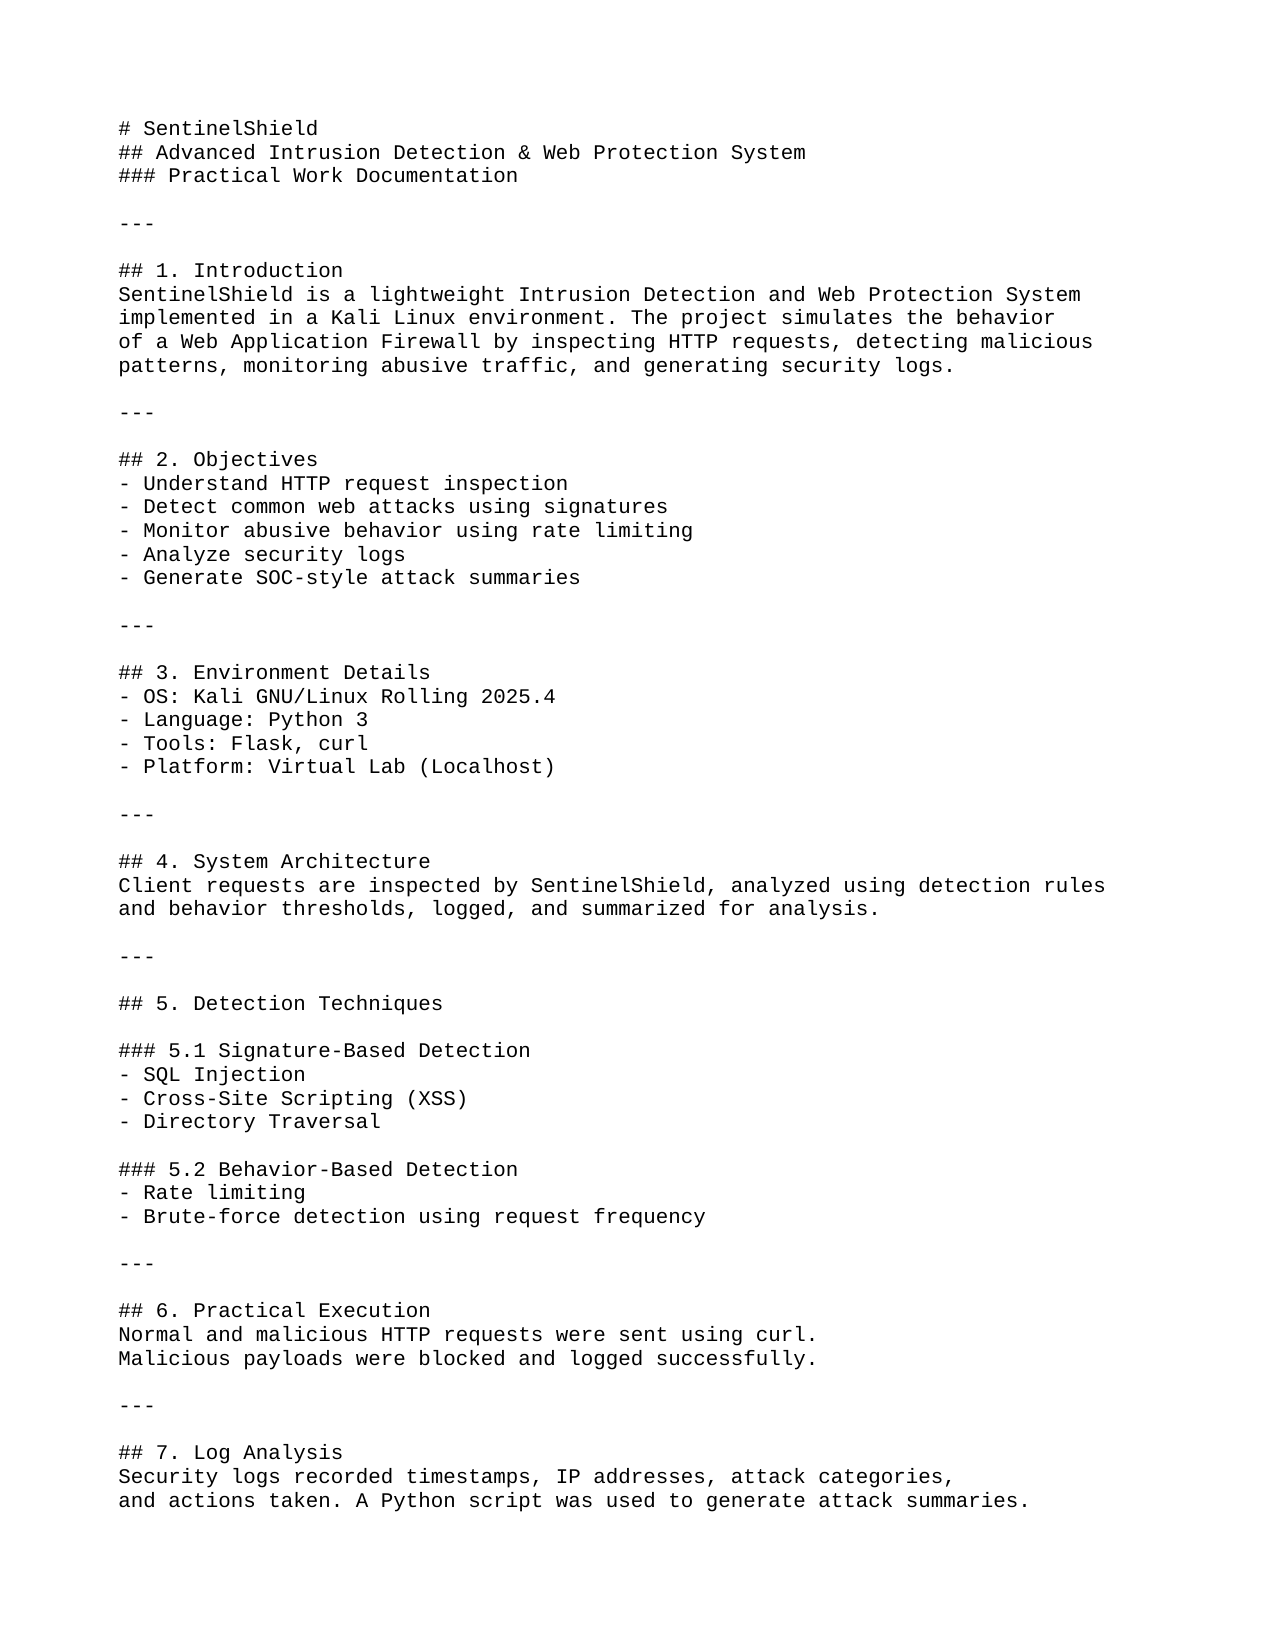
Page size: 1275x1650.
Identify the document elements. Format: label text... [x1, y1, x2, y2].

text SentinelShield is a lightweight Intrusion Detection and Web Protection System [118, 284, 1157, 307]
text - SQL Injection [118, 1064, 1157, 1088]
text - Generate SOC-style attack summaries [118, 567, 1157, 591]
text and behavior thresholds, logged, and summarized for analysis. [118, 898, 1157, 922]
text ### 5.2 Behavior-Based Detection [118, 1158, 1157, 1182]
text - Directory Traversal [118, 1111, 1157, 1135]
text - Monitor abusive behavior using rate limiting [118, 520, 1157, 544]
text of a Web Application Firewall by inspecting HTTP requests, detecting malicious [118, 331, 1157, 354]
text Normal and malicious HTTP requests were sent using curl. [118, 1324, 1157, 1348]
text ## 4. System Architecture [118, 851, 1157, 875]
text Malicious payloads were blocked and logged successfully. [118, 1348, 1157, 1371]
text - Analyze security logs [118, 544, 1157, 567]
text --- [118, 804, 1157, 827]
text --- [118, 213, 1157, 236]
text - Platform: Virtual Lab (Localhost) [118, 757, 1157, 780]
text - Tools: Flask, curl [118, 733, 1157, 757]
text and actions taken. A Python script was used to generate attack summaries. [118, 1489, 1157, 1513]
text - Detect common web attacks using signatures [118, 496, 1157, 520]
text - OS: Kali GNU/Linux Rolling 2025.4 [118, 686, 1157, 709]
text - Rate limiting [118, 1182, 1157, 1206]
text - Cross-Site Scripting (XSS) [118, 1088, 1157, 1111]
text patterns, monitoring abusive traffic, and generating security logs. [118, 354, 1157, 378]
text ## 5. Detection Techniques [118, 993, 1157, 1017]
text - Brute-force detection using request frequency [118, 1206, 1157, 1229]
text # SentinelShield [118, 118, 1157, 142]
text --- [118, 946, 1157, 969]
text --- [118, 402, 1157, 426]
text ## 3. Environment Details [118, 662, 1157, 686]
text ## 1. Introduction [118, 260, 1157, 284]
text Security logs recorded timestamps, IP addresses, attack categories, [118, 1466, 1157, 1489]
text ## 2. Objectives [118, 449, 1157, 473]
text Client requests are inspected by SentinelShield, analyzed using detection rules [118, 875, 1157, 898]
text --- [118, 615, 1157, 638]
text - Language: Python 3 [118, 709, 1157, 733]
text ## 7. Log Analysis [118, 1442, 1157, 1466]
text - Understand HTTP request inspection [118, 473, 1157, 496]
text --- [118, 1395, 1157, 1419]
text ## Advanced Intrusion Detection & Web Protection System [118, 142, 1157, 165]
text ## 6. Practical Execution [118, 1300, 1157, 1324]
text implemented in a Kali Linux environment. The project simulates the behavior [118, 307, 1157, 331]
text ### 5.1 Signature-Based Detection [118, 1040, 1157, 1064]
text --- [118, 1253, 1157, 1277]
text ### Practical Work Documentation [118, 165, 1157, 189]
